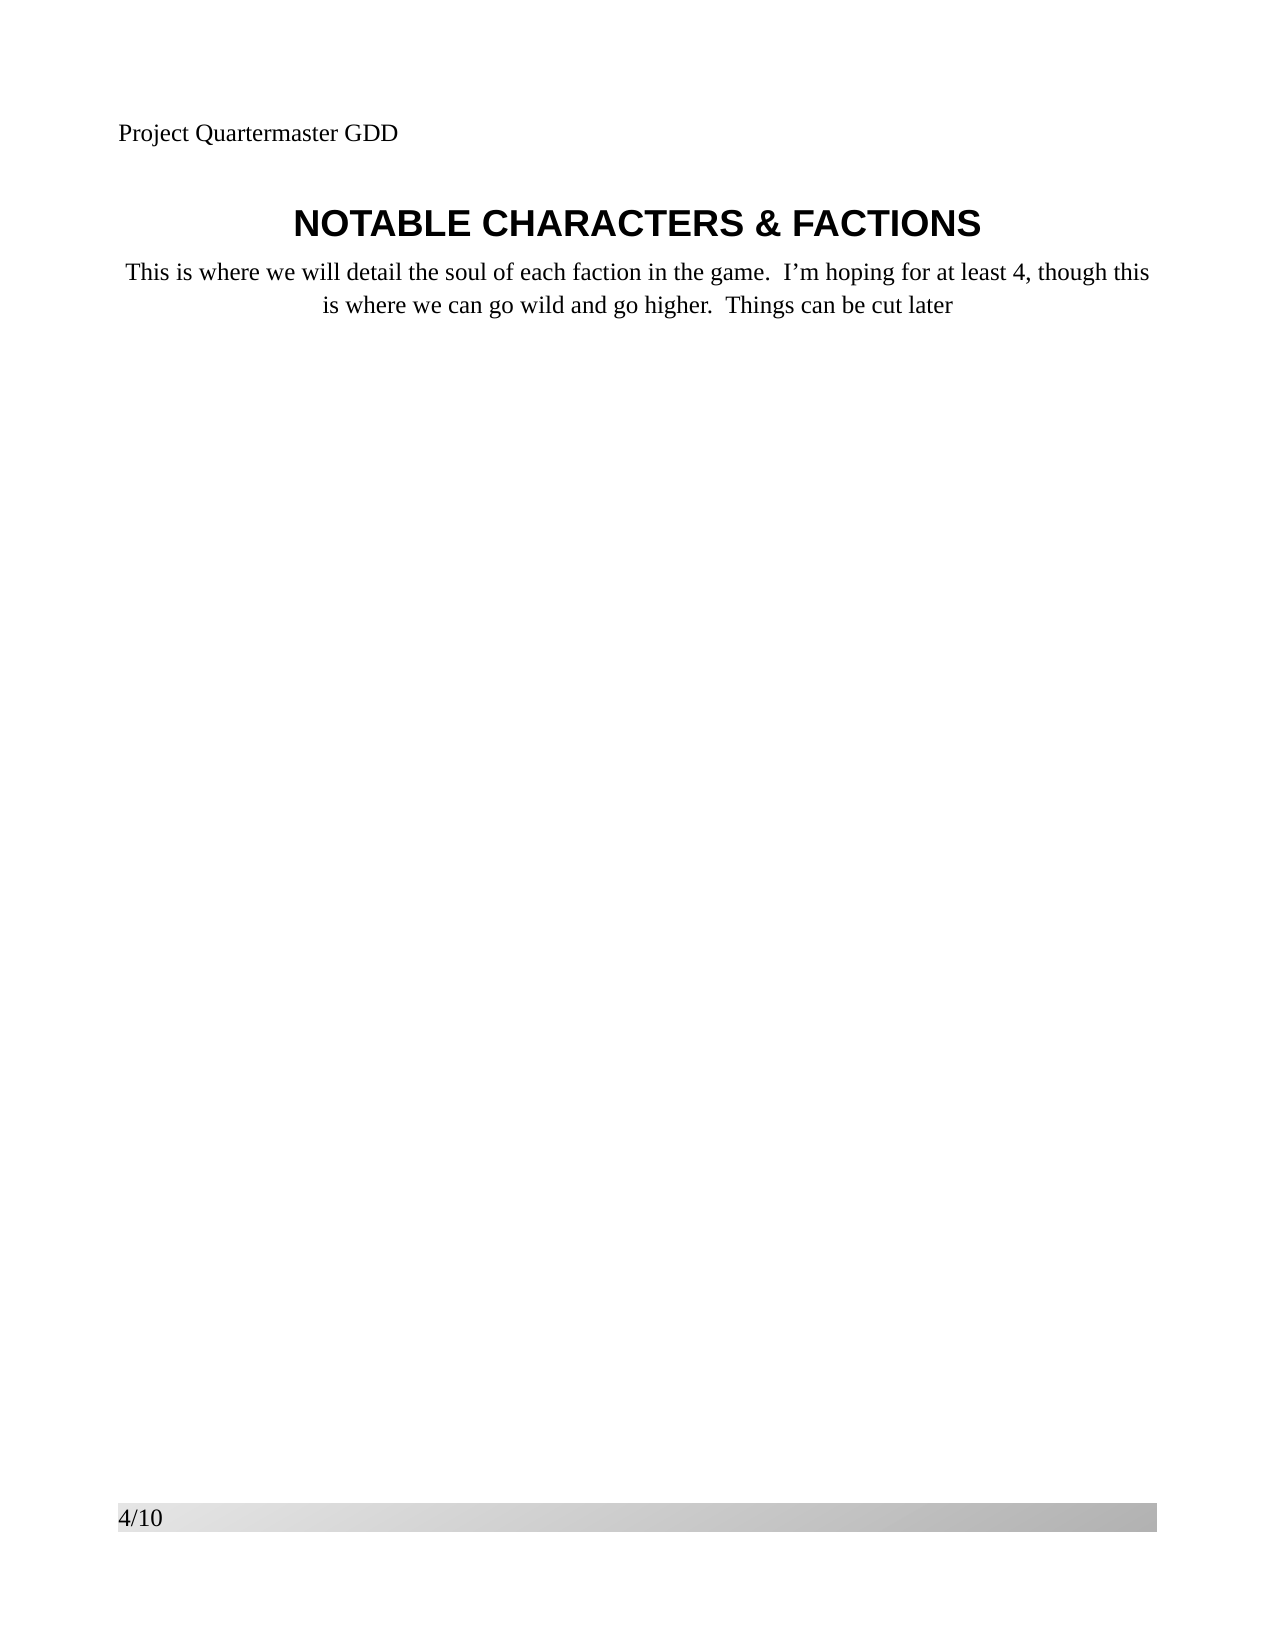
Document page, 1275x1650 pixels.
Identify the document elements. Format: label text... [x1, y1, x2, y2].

text This is where we will detail the soul of each faction in the game. I’m hoping for at least 4, though this is where we can go wild and go higher. Things can be cut later [118, 257, 1157, 319]
subtitle NOTABLE CHARACTERS & FACTIONS [118, 201, 1157, 244]
